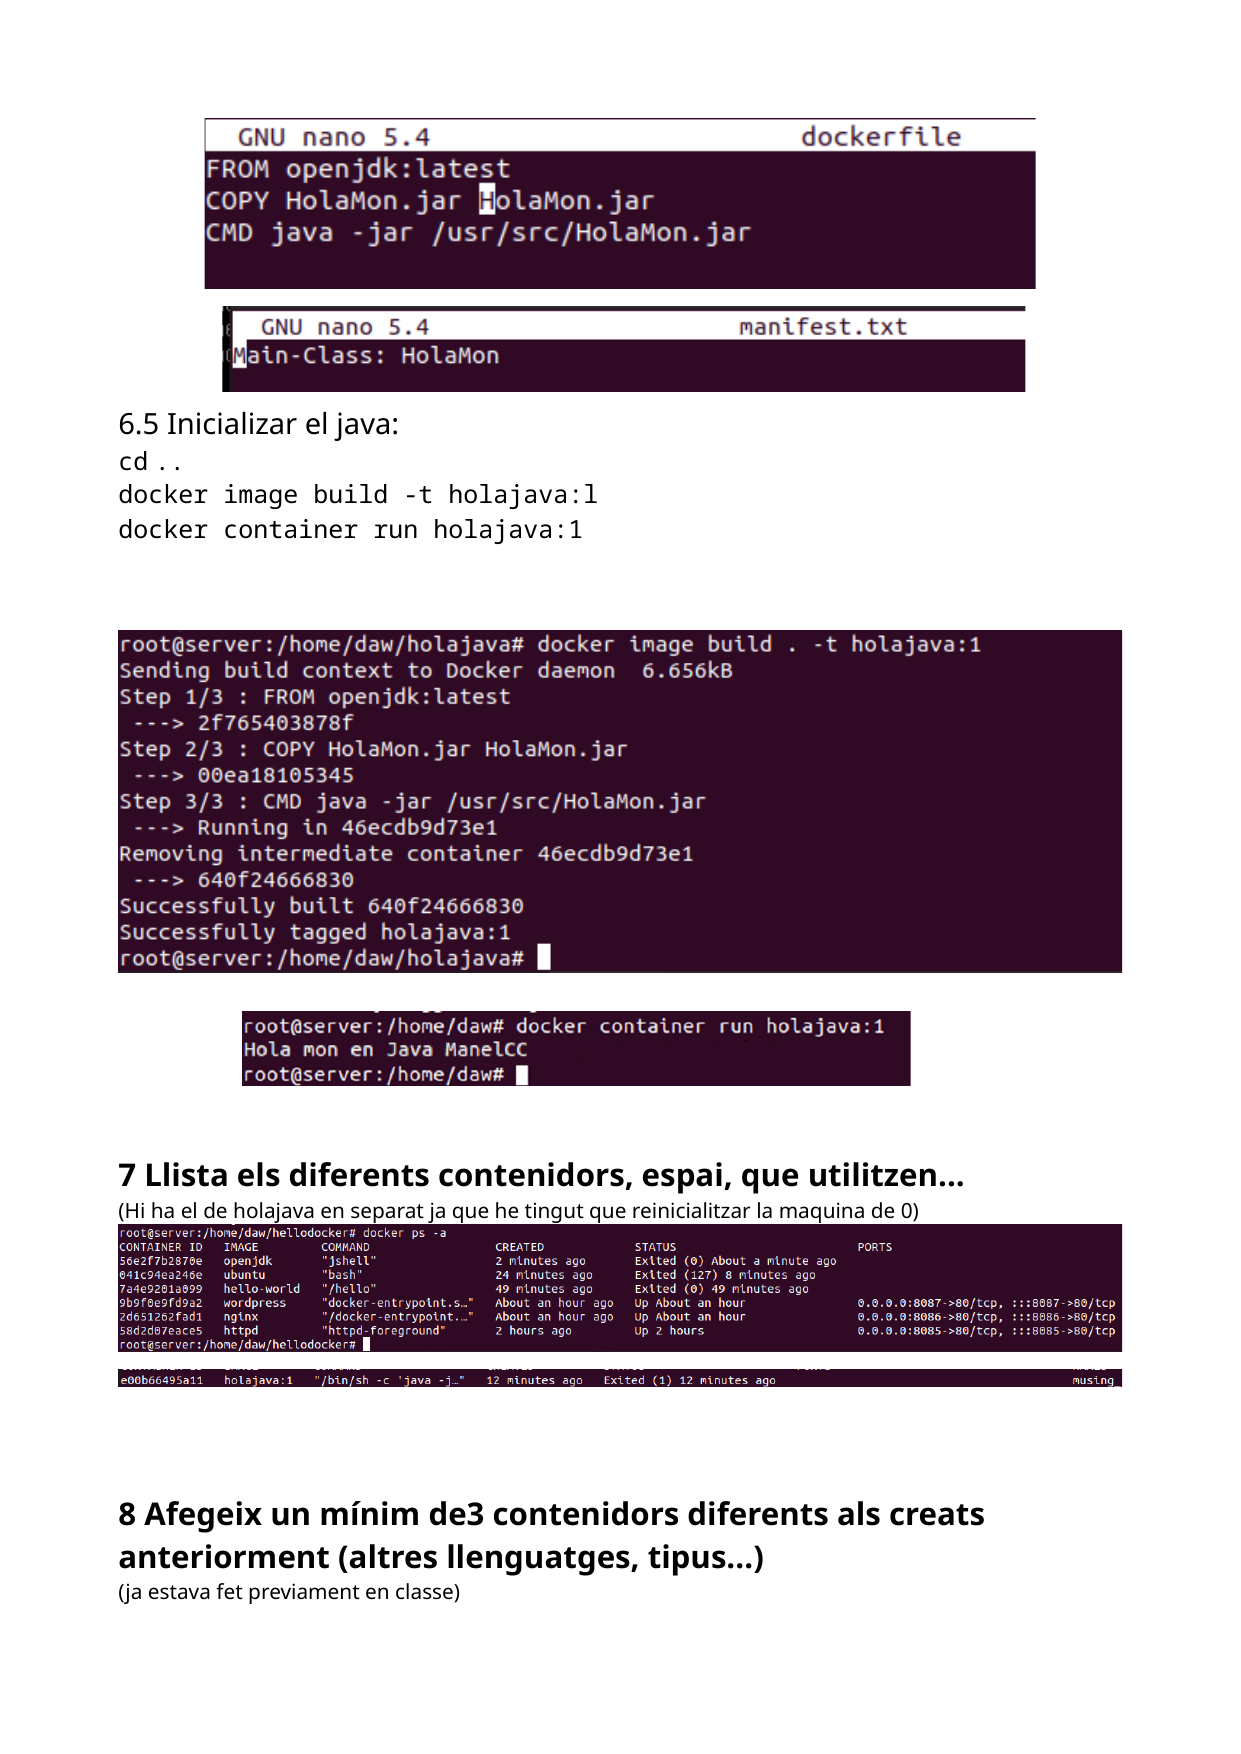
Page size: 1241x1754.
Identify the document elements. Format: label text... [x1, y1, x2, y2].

text (ja estava fet previament en classe) [118, 1577, 1122, 1606]
picture [118, 1224, 1123, 1352]
text cd .. docker image build -t holajava:l docker container run holajava:1 [118, 443, 1122, 545]
picture [118, 630, 1123, 973]
picture [242, 1011, 911, 1086]
picture [222, 306, 1026, 392]
text 8 Afegeix un mínim de3 contenidors diferents als creats anteriorment (altres llenguatges, tipus...) [118, 1492, 1122, 1577]
text 7 Llista els diferents contenidors, espai, que utilitzen... [118, 1128, 1122, 1196]
picture [204, 118, 1036, 289]
text 6.5 Inicializar el java: [118, 403, 1122, 443]
picture [118, 1369, 1123, 1387]
text (Hi ha el de holajava en separat ja que he tingut que reinicialitzar la maquina de 0) [118, 1196, 1122, 1224]
